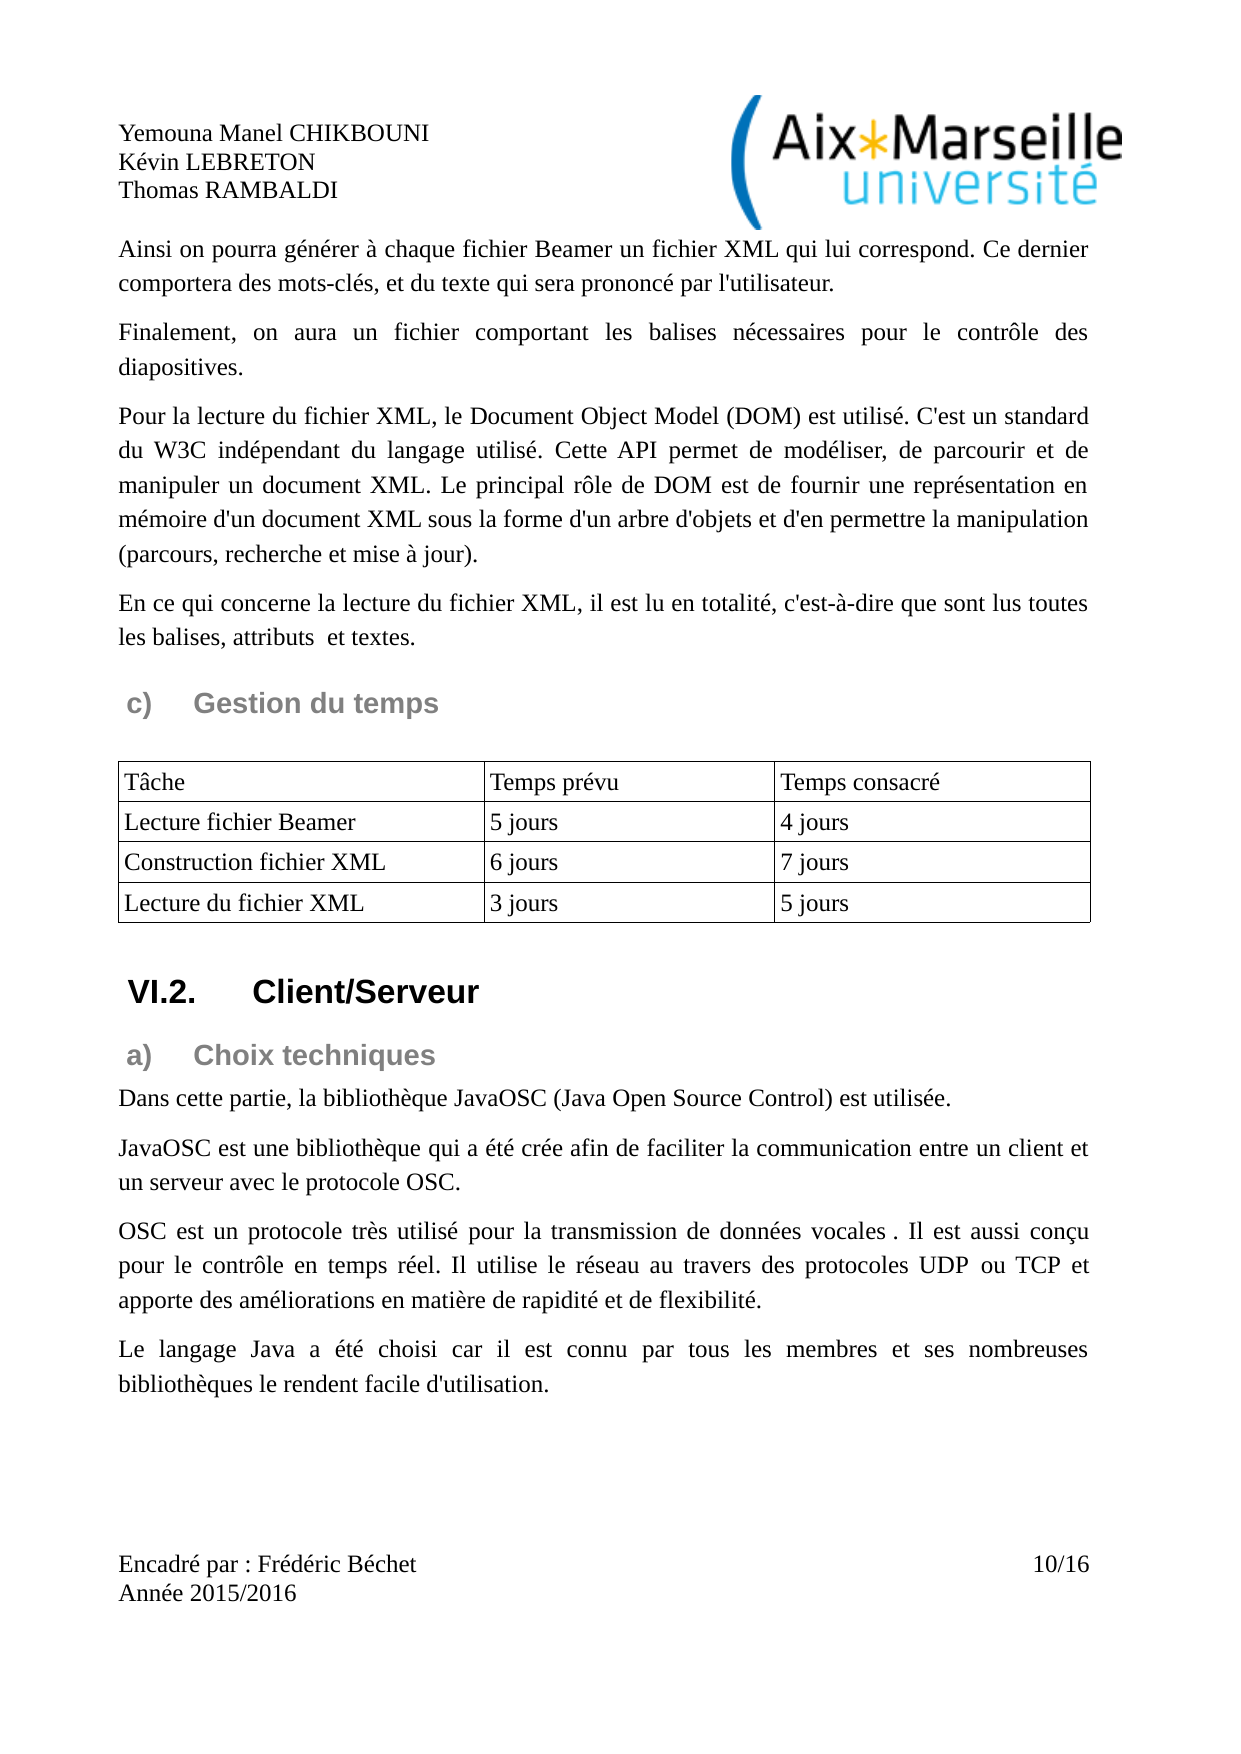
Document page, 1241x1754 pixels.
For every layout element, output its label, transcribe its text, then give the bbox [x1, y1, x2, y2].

table_header Tâche [119, 762, 484, 801]
table_header Temps prévu [485, 762, 774, 801]
text Pour la lecture du fichier XML, le Document Object Model (DOM) est utilisé. C'est un standard du W3C indépendant du langage utilisé. Cette API permet de modéliser, de parcourir et de manipuler un document XML. Le principal rôle de DOM est de fournir une représentation en mémoire d'un document XML sous la forme d'un arbre d'objets et d'en permettre la manipulation (parcours, recherche et mise à jour). [118, 401, 1089, 568]
table_cell 5 jours [775, 883, 1090, 922]
table_cell 7 jours [775, 842, 1090, 882]
picture [731, 95, 1122, 230]
table_header Temps consacré [775, 762, 1090, 801]
table_cell Lecture fichier Beamer [119, 802, 484, 841]
text Ainsi on pourra générer à chaque fichier Beamer un fichier XML qui lui correspond. Ce dernier comportera des mots-clés, et du texte qui sera prononcé par l'utilisateur. [118, 234, 1089, 297]
table_cell 3 jours [485, 883, 774, 922]
text Le langage Java a été choisi car il est connu par tous les membres et ses nombreuses bibliothèques le rendent facile d'utilisation. [118, 1334, 1089, 1397]
table_cell Construction fichier XML [119, 842, 484, 882]
table_cell 6 jours [485, 842, 774, 882]
text Finalement, on aura un fichier comportant les balises nécessaires pour le contrôle des diapositives. [118, 317, 1089, 381]
subtitle Gestion du temps [118, 686, 1089, 719]
subtitle Choix techniques [118, 1037, 1089, 1071]
text JavaOSC est une bibliothèque qui a été crée afin de faciliter la communication entre un client et un serveur avec le protocole OSC. [118, 1133, 1089, 1196]
text En ce qui concerne la lecture du fichier XML, il est lu en totalité, c'est-à-dire que sont lus toutes les balises, attributs et textes. [118, 588, 1089, 651]
subtitle Client/Serveur [118, 972, 1089, 1010]
text Dans cette partie, la bibliothèque JavaOSC (Java Open Source Control) est utilisée. [118, 1083, 1089, 1112]
table_cell 4 jours [775, 802, 1090, 841]
text OSC est un protocole très utilisé pour la transmission de données vocales . Il est aussi conçu pour le contrôle en temps réel. Il utilise le réseau au travers des protocoles UDP ou TCP et apporte des améliorations en matière de rapidité et de flexibilité. [118, 1216, 1089, 1314]
table_cell 5 jours [485, 802, 774, 841]
table_cell Lecture du fichier XML [119, 883, 484, 922]
